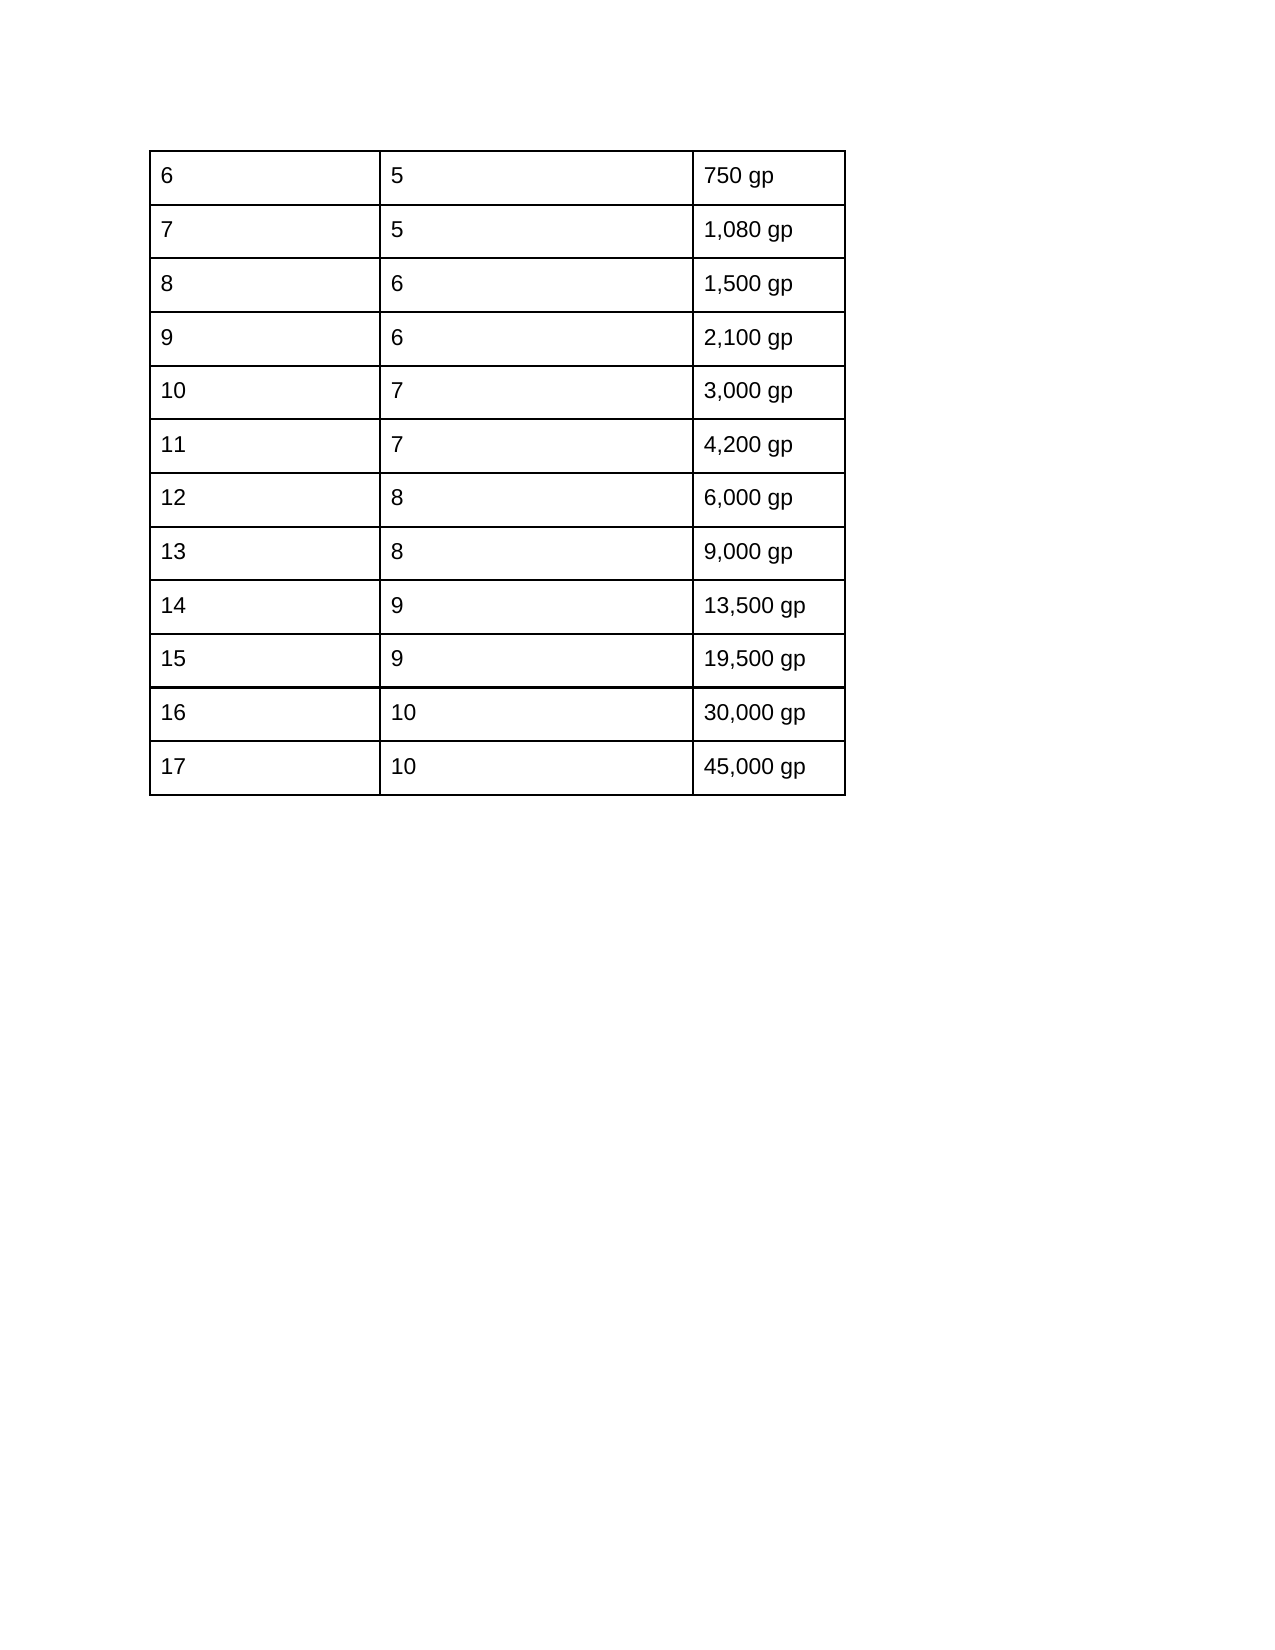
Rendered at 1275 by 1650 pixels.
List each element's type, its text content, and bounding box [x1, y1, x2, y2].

table_cell 6 [381, 313, 692, 364]
table_cell 750 gp [694, 152, 844, 204]
table_cell 6 [381, 259, 692, 311]
table_cell 9 [151, 313, 379, 364]
table_cell 9,000 gp [694, 528, 844, 579]
table_cell 7 [381, 367, 692, 418]
table_cell 6 [151, 152, 379, 204]
table_cell 45,000 gp [694, 742, 844, 794]
table_cell 17 [151, 742, 379, 794]
table_cell 11 [151, 420, 379, 472]
table_cell 1,080 gp [694, 206, 844, 257]
table_cell 10 [151, 367, 379, 418]
table_cell 2,100 gp [694, 313, 844, 364]
table_cell 14 [151, 581, 379, 633]
table_cell 15 [151, 635, 379, 686]
table_cell 8 [151, 259, 379, 311]
table_cell 7 [381, 420, 692, 472]
table_cell 1,500 gp [694, 259, 844, 311]
table_cell 9 [381, 581, 692, 633]
table_cell 10 [381, 689, 692, 740]
table_cell 5 [381, 206, 692, 257]
table_cell 4,200 gp [694, 420, 844, 472]
table_cell 16 [151, 689, 379, 740]
table_cell 6,000 gp [694, 474, 844, 526]
table_cell 19,500 gp [694, 635, 844, 686]
table_cell 12 [151, 474, 379, 526]
table_cell 10 [381, 742, 692, 794]
table_cell 9 [381, 635, 692, 686]
table_cell 8 [381, 528, 692, 579]
table_cell 30,000 gp [694, 689, 844, 740]
table_cell 3,000 gp [694, 367, 844, 418]
table_cell 7 [151, 206, 379, 257]
table_cell 5 [381, 152, 692, 204]
table_cell 13 [151, 528, 379, 579]
table_cell 8 [381, 474, 692, 526]
table_cell 13,500 gp [694, 581, 844, 633]
